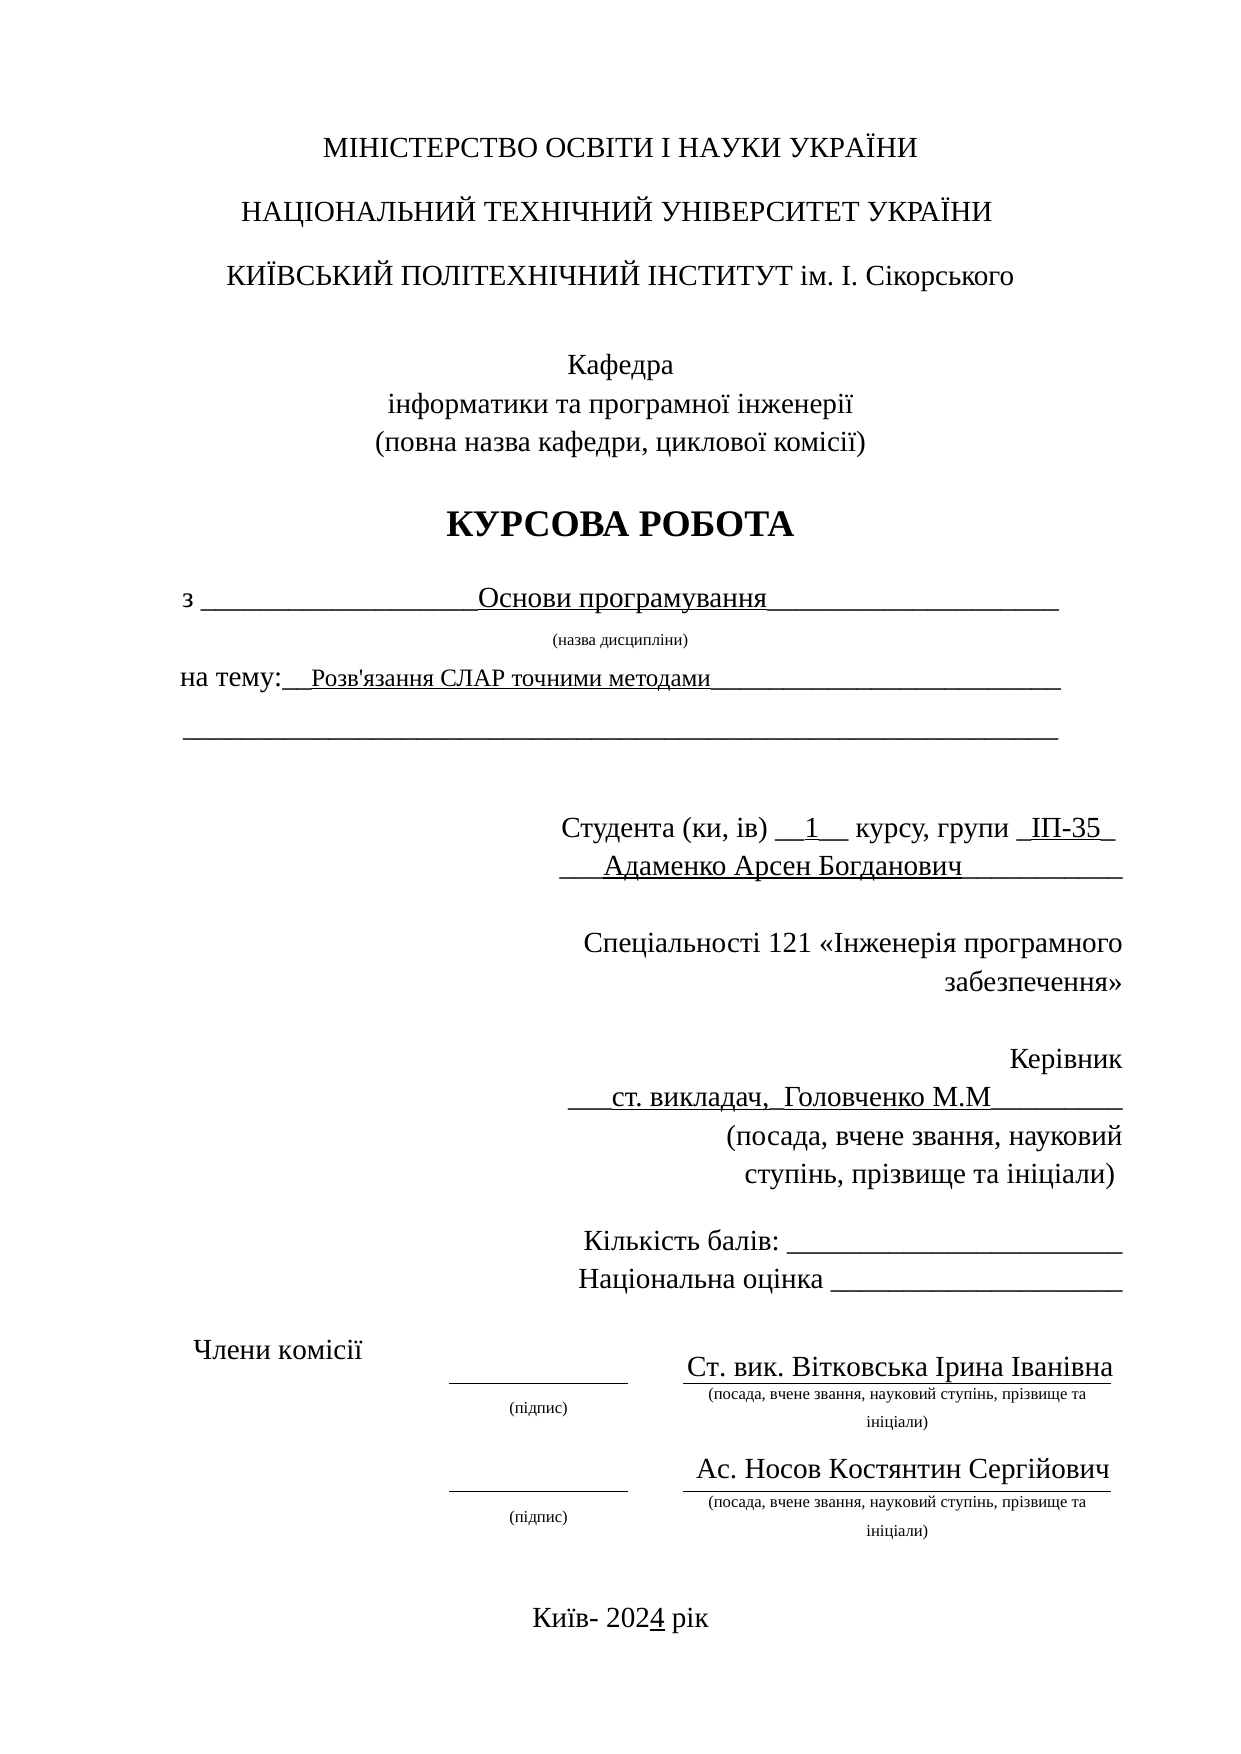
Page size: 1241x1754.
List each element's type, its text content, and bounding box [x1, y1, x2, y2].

text (назва дисципліни) [118, 630, 1122, 649]
table_cell [683, 1441, 1111, 1491]
table_header [449, 1300, 628, 1382]
text КИЇВСЬКИЙ ПОЛІТЕХНІЧНИЙ ІНСТИТУТ ім. І. Сікорського [118, 258, 1122, 291]
table_cell (підпис) [449, 1492, 628, 1550]
text інформатики та програмної інженерії [118, 386, 1122, 419]
text ___ст. викладач,_Головченко М.М_________ [428, 1079, 1122, 1113]
table_header Члени комісії [107, 1300, 449, 1382]
table_cell [449, 1441, 628, 1491]
text з ___________________Основи програмування____________________ [118, 580, 1122, 613]
table_header [950, 1364, 956, 1375]
text Національна оцінка ____________________ [487, 1261, 1122, 1295]
text МІНІСТЕРСТВО ОСВІТИ І НАУКИ УКРАЇНИ [118, 131, 1122, 164]
text Кількість балів: _______________________ [487, 1223, 1122, 1256]
table_cell [628, 1441, 683, 1491]
text Студента (ки, ів) __1__ курсу, групи _ІП-35_ [428, 810, 1122, 843]
table_cell [107, 1383, 449, 1441]
table_cell [628, 1491, 683, 1550]
text Київ- 2024 рік [118, 1600, 1122, 1633]
text НАЦІОНАЛЬНИЙ ТЕХНІЧНИЙ УНІВЕРСИТЕТ УКРАЇНИ [118, 194, 1122, 228]
text (повна назва кафедри, циклової комісії) [118, 424, 1122, 458]
table_header [628, 1300, 683, 1382]
table_cell (підпис) [449, 1384, 628, 1441]
table_cell [107, 1441, 449, 1491]
table_cell [628, 1383, 683, 1441]
table_cell (посада, вчене звання, науковий ступінь, прізвище та ініціали) [683, 1492, 1111, 1550]
text Кафедра [118, 347, 1122, 381]
text ___Адаменко Арсен Богданович___________ [428, 848, 1122, 882]
table_cell [107, 1491, 449, 1550]
text Керівник [428, 1041, 1122, 1074]
text на тему:__Розв'язання СЛАР точними методами________________________ [118, 659, 1122, 692]
text Спеціальності 121 «Інженерія програмного забезпечення» [428, 925, 1122, 997]
text ____________________________________________________________ [118, 709, 1122, 743]
table_cell (посада, вчене звання, науковий ступінь, прізвище та ініціали) [683, 1384, 1111, 1441]
text КУРСОВА РОБОТА [118, 501, 1122, 544]
table_header [683, 1300, 1111, 1382]
text (посада, вчене звання, науковий ступінь, прізвище та ініціали) [561, 1118, 1122, 1190]
